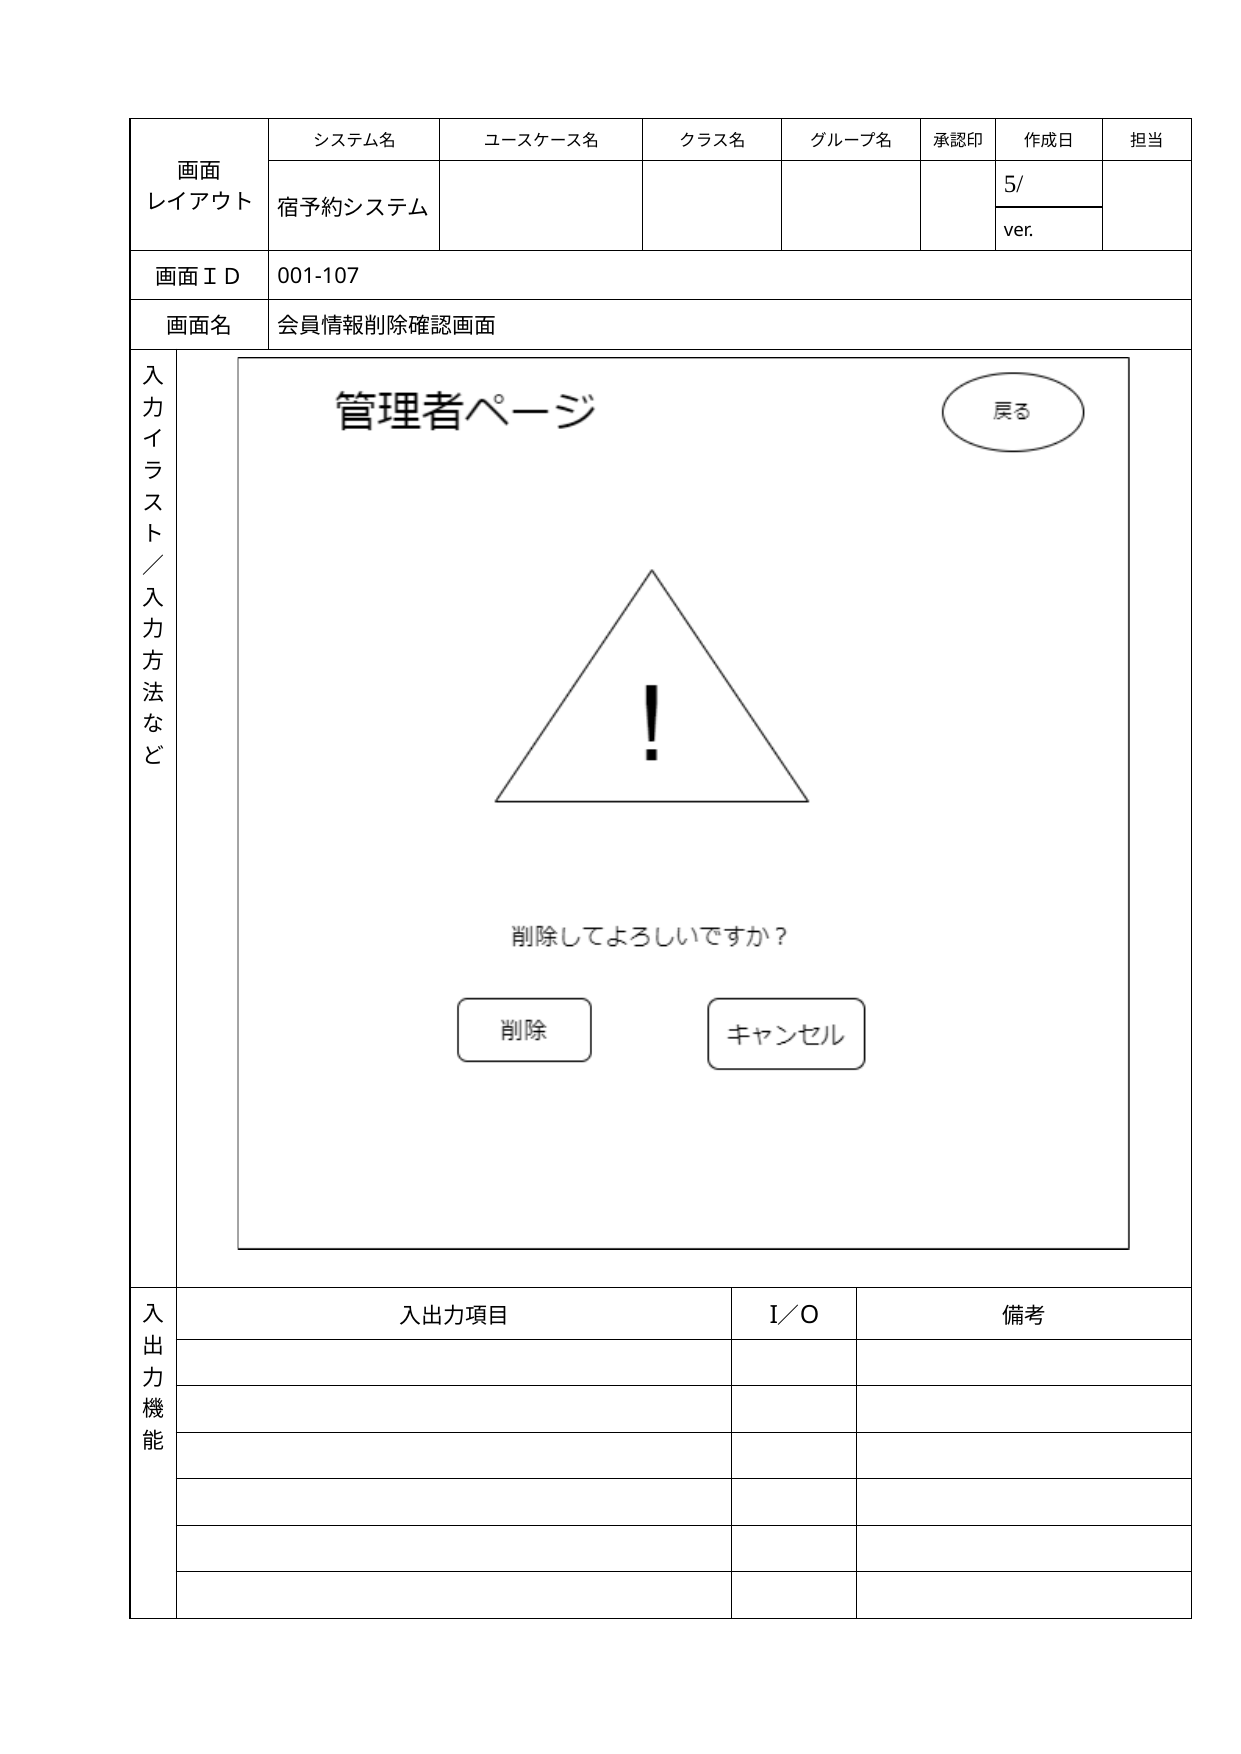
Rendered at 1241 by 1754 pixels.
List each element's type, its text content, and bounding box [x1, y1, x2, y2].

table_cell [732, 1526, 856, 1571]
table_cell 画面名 [131, 300, 268, 348]
table_header システム名 [269, 119, 439, 160]
table_cell [643, 161, 781, 250]
table_cell [732, 1433, 856, 1478]
table_cell [857, 1340, 1191, 1385]
table_cell 5/ [996, 161, 1102, 206]
table_cell [782, 161, 920, 250]
table_cell [440, 161, 642, 250]
table_cell [732, 1479, 856, 1525]
table_cell [1103, 161, 1191, 250]
table_header グループ名 [782, 119, 920, 160]
table_cell 画面ＩＤ [131, 251, 268, 299]
table_cell [732, 1386, 856, 1432]
table_header 作成日 [996, 119, 1102, 160]
table_cell 宿予約システム [269, 161, 439, 250]
table_cell [177, 1386, 731, 1432]
table_cell [732, 1572, 856, 1618]
table_cell 備考 [857, 1288, 1191, 1339]
table_cell [177, 1479, 731, 1525]
table_header ユースケース名 [440, 119, 642, 160]
table_cell [857, 1433, 1191, 1478]
table_cell 入出力機能 [131, 1288, 176, 1618]
table_cell 001-107 [269, 251, 1191, 299]
table_cell 入力イラスト／入力方法など [131, 350, 176, 1287]
table_header 承認印 [921, 119, 995, 160]
table_header クラス名 [643, 119, 781, 160]
table_cell [177, 1340, 731, 1385]
table_cell [857, 1526, 1191, 1571]
table_cell [732, 1340, 856, 1385]
table_cell [177, 350, 1191, 1287]
table_cell [177, 1433, 731, 1478]
picture [237, 357, 1130, 1250]
table_cell ver. [996, 208, 1102, 250]
table_cell [177, 1572, 731, 1618]
table_header 画面 レイアウト [131, 119, 268, 250]
table_cell I／O [732, 1288, 856, 1339]
table_cell [857, 1479, 1191, 1525]
table_header 担当 [1103, 119, 1191, 160]
table_cell [857, 1386, 1191, 1432]
table_cell 入出力項目 [177, 1288, 731, 1339]
table_cell [921, 161, 995, 250]
table_cell [857, 1572, 1191, 1618]
table_cell [177, 1526, 731, 1571]
table_cell 会員情報削除確認画面 [269, 300, 1191, 348]
